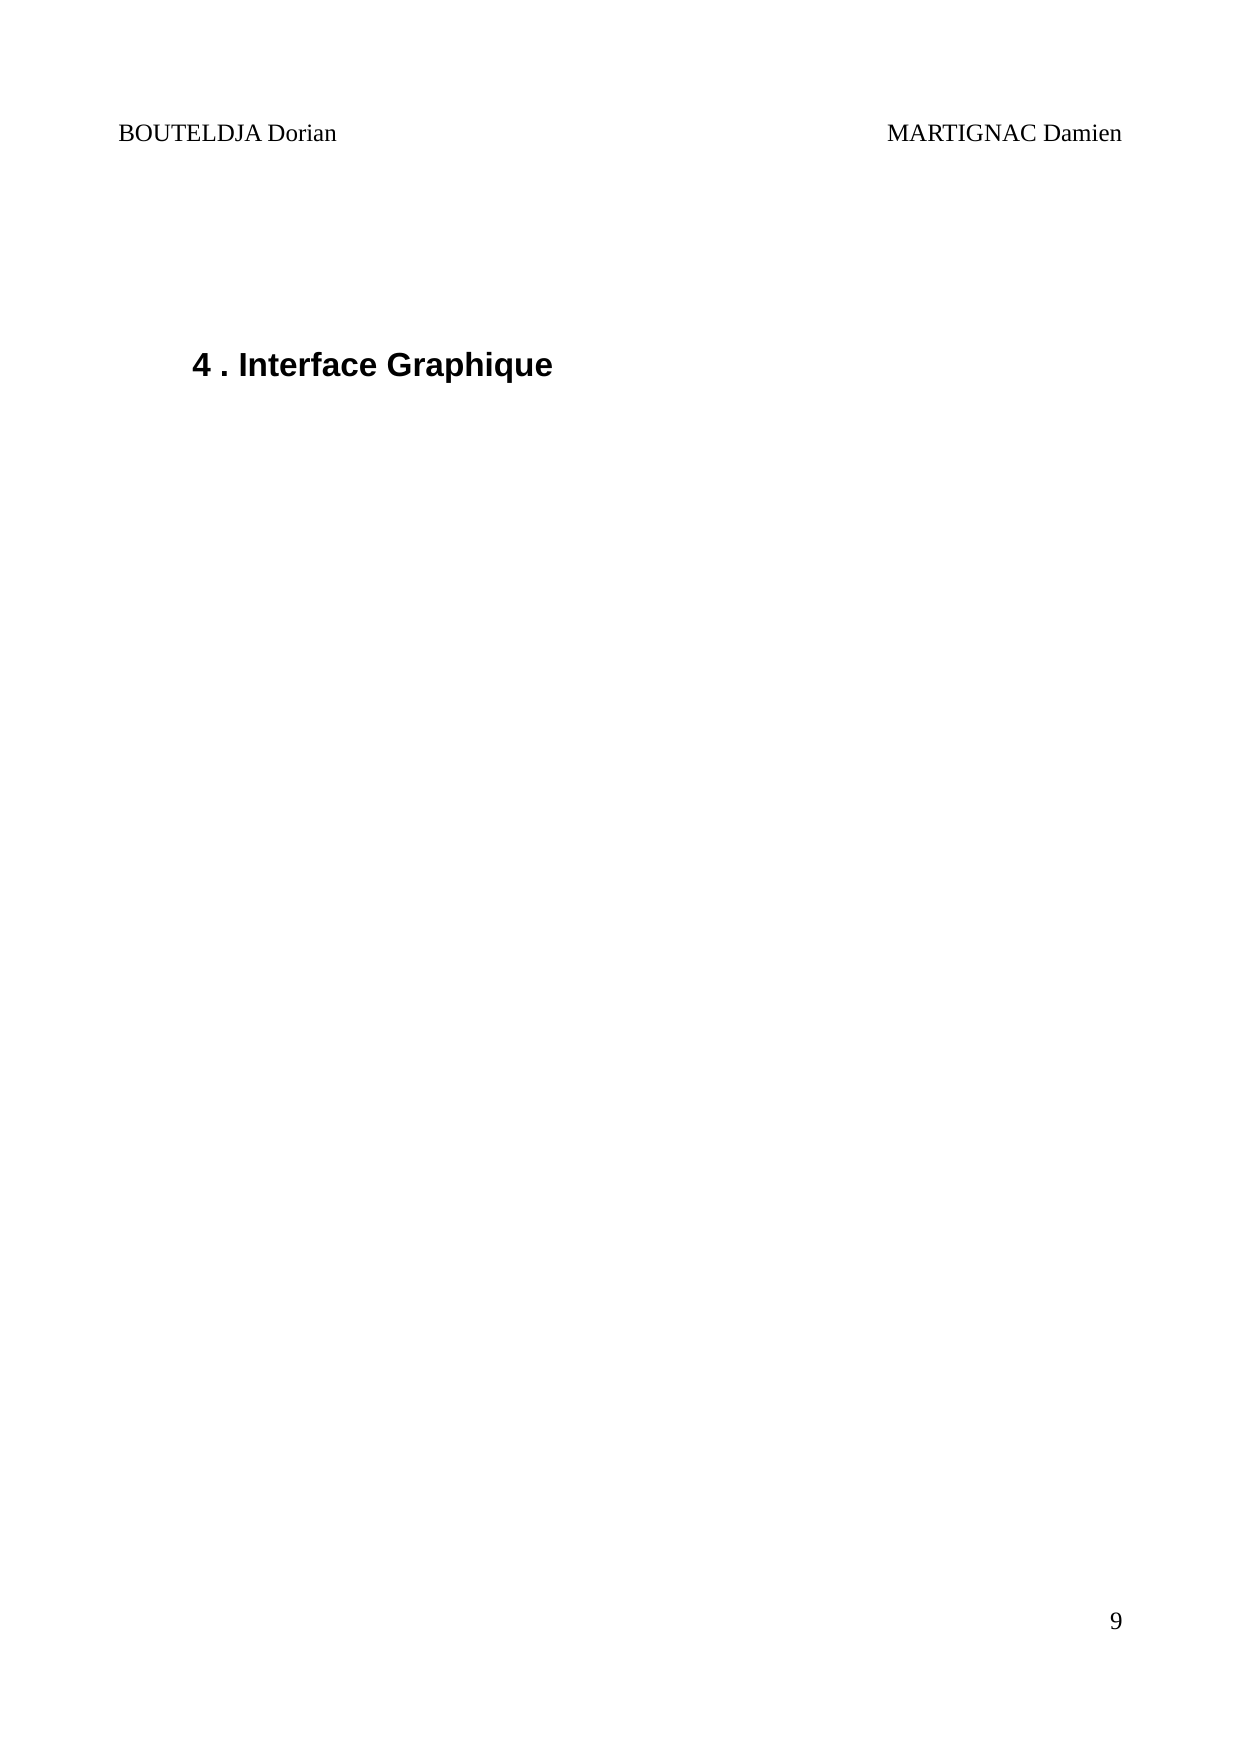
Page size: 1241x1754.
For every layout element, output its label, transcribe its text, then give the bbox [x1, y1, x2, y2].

subtitle 4 . Interface Graphique [118, 345, 1122, 384]
